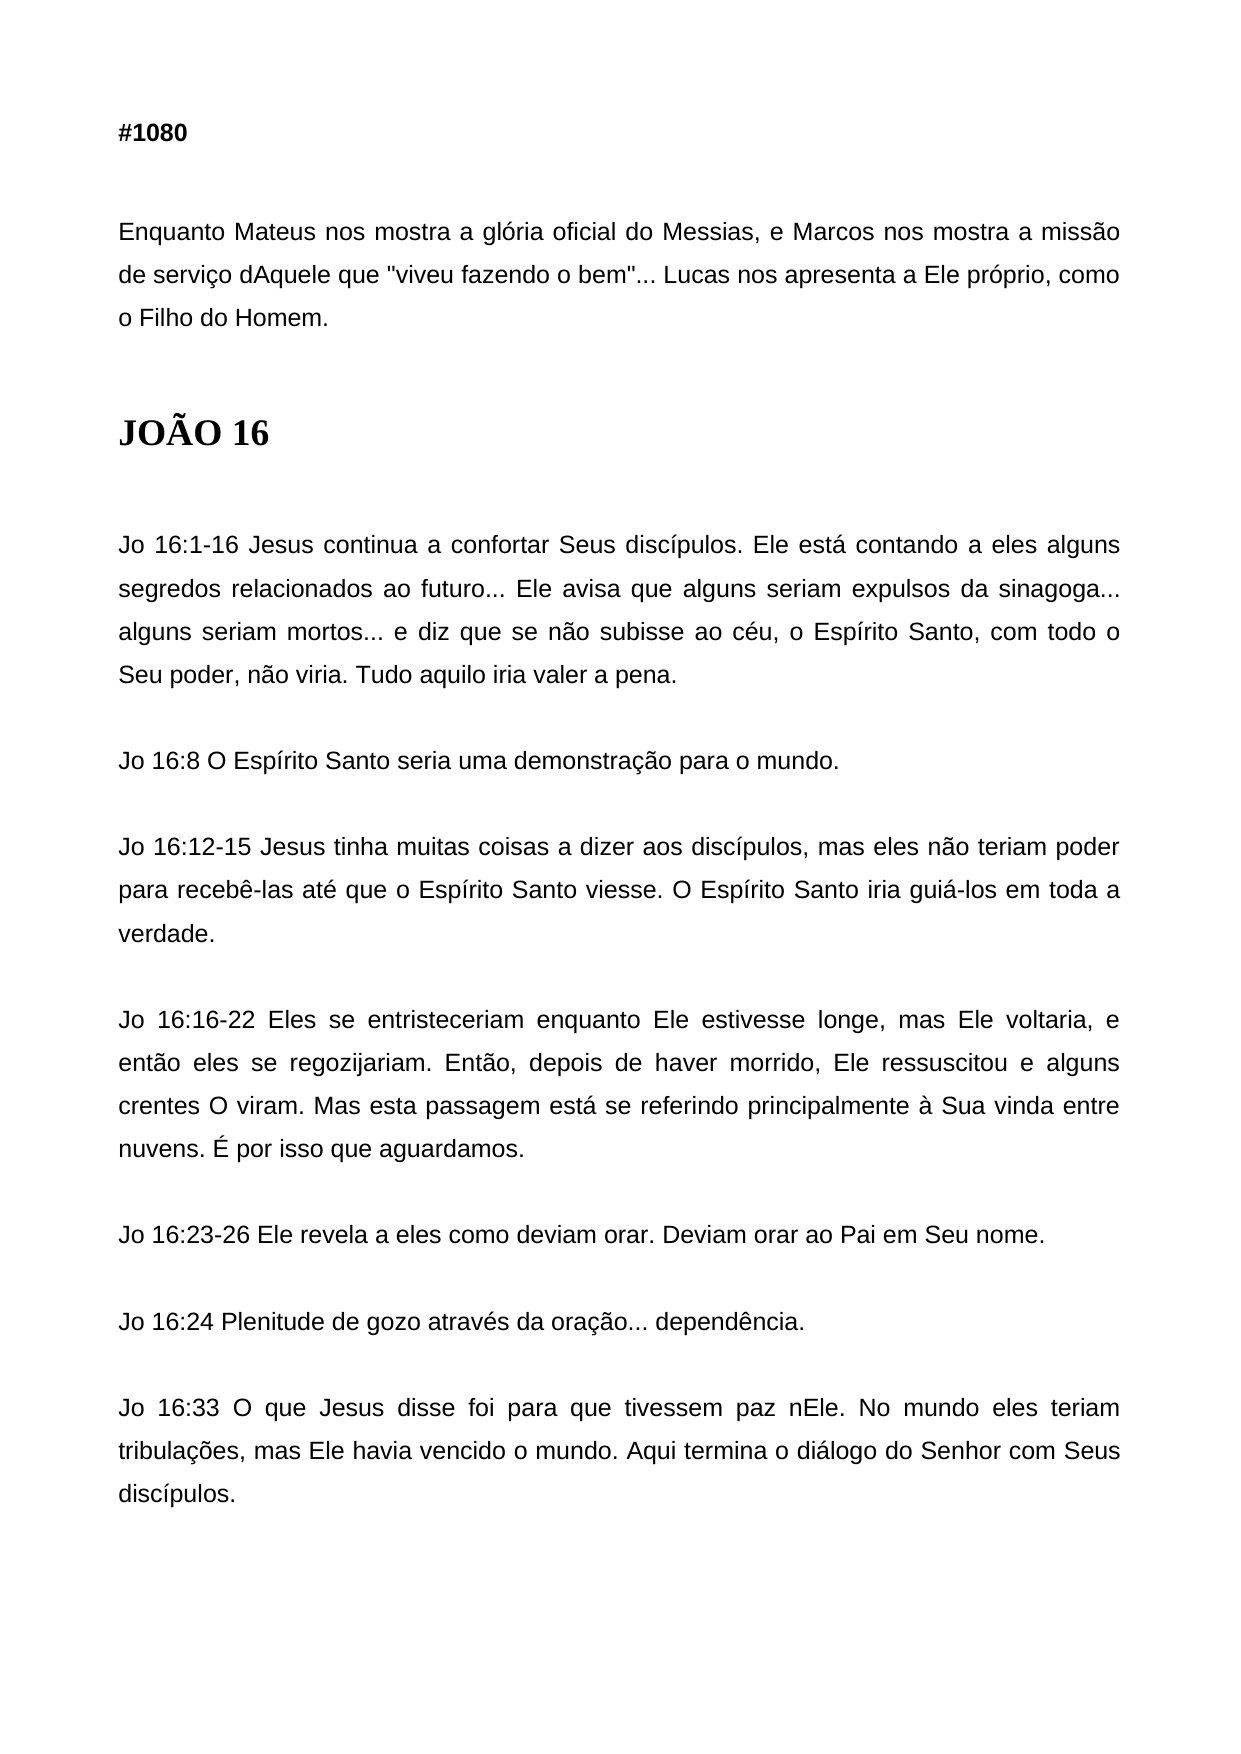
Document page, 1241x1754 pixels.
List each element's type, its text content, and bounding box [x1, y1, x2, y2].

subtitle JOÃO 16 [118, 410, 1122, 453]
text Jo 16:23-26 Ele revela a eles como deviam orar. Deviam orar ao Pai em Seu nome. [118, 1221, 1122, 1249]
text Jo 16:16-22 Eles se entristeceriam enquanto Ele estivesse longe, mas Ele voltaria, e então eles se regozijariam. Então, depois de haver morrido, Ele ressuscitou e alguns crentes O viram. Mas esta passagem está se referindo principalmente à Sua vinda entre nuvens. É por isso que aguardamos. [118, 1005, 1122, 1163]
text Jo 16:33 O que Jesus disse foi para que tivessem paz nEle. No mundo eles teriam tribulações, mas Ele havia vencido o mundo. Aqui termina o diálogo do Senhor com Seus discípulos. [118, 1393, 1122, 1508]
subtitle #1080 [118, 118, 1122, 147]
text Enquanto Mateus nos mostra a glória oficial do Messias, e Marcos nos mostra a missão de serviço dAquele que "viveu fazendo o bem"... Lucas nos apresenta a Ele próprio, como o Filho do Homem. [118, 217, 1122, 332]
text Jo 16:24 Plenitude de gozo através da oração... dependência. [118, 1307, 1122, 1336]
text Jo 16:8 O Espírito Santo seria uma demonstração para o mundo. [118, 746, 1122, 775]
text Jo 16:1-16 Jesus continua a confortar Seus discípulos. Ele está contando a eles alguns segredos relacionados ao futuro... Ele avisa que alguns seriam expulsos da sinagoga... alguns seriam mortos... e diz que se não subisse ao céu, o Espírito Santo, com todo o Seu poder, não viria. Tudo aquilo iria valer a pena. [118, 531, 1122, 689]
text Jo 16:12-15 Jesus tinha muitas coisas a dizer aos discípulos, mas eles não teriam poder para recebê-las até que o Espírito Santo viesse. O Espírito Santo iria guiá-los em toda a verdade. [118, 832, 1122, 947]
